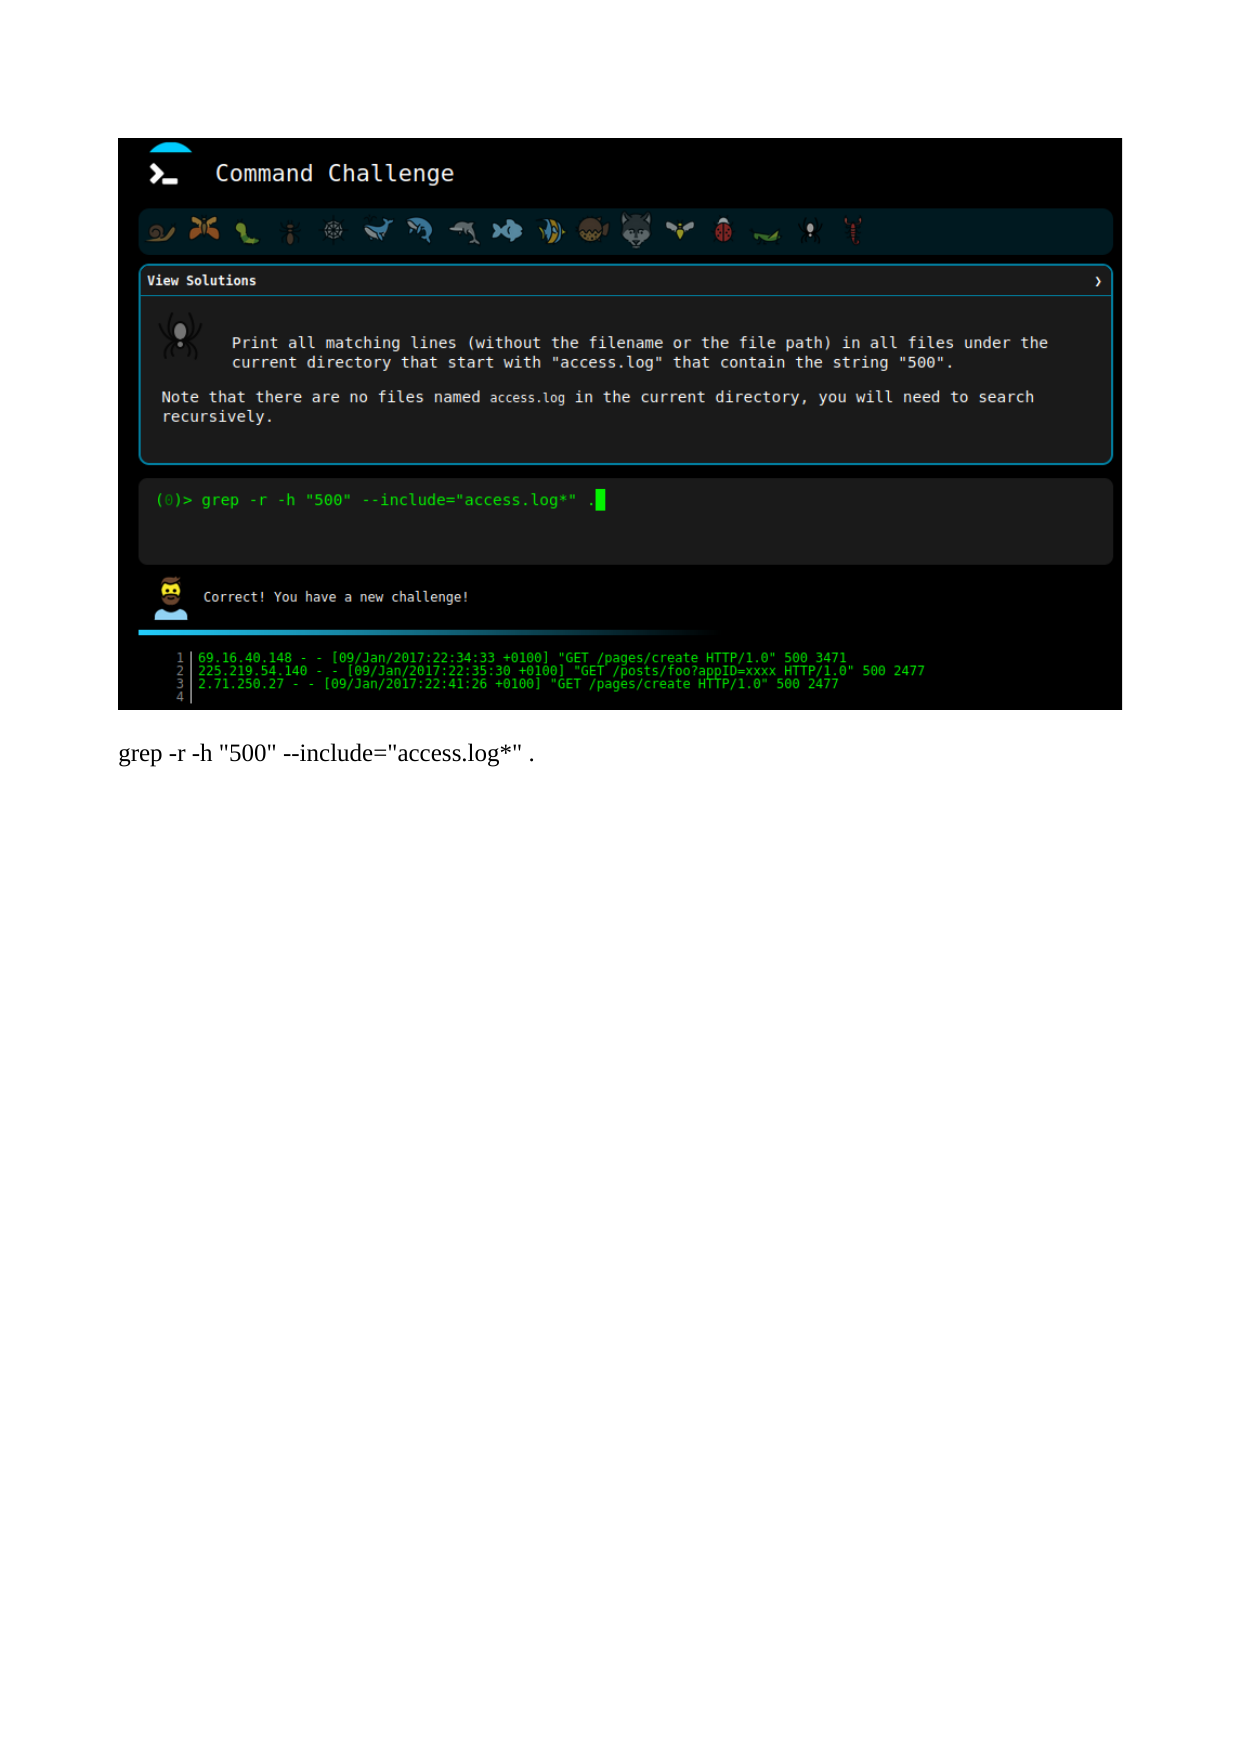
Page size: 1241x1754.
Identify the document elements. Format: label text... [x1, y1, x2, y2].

text grep -r -h "500" --include="access.log*" . [118, 738, 1122, 767]
picture [118, 138, 1123, 710]
